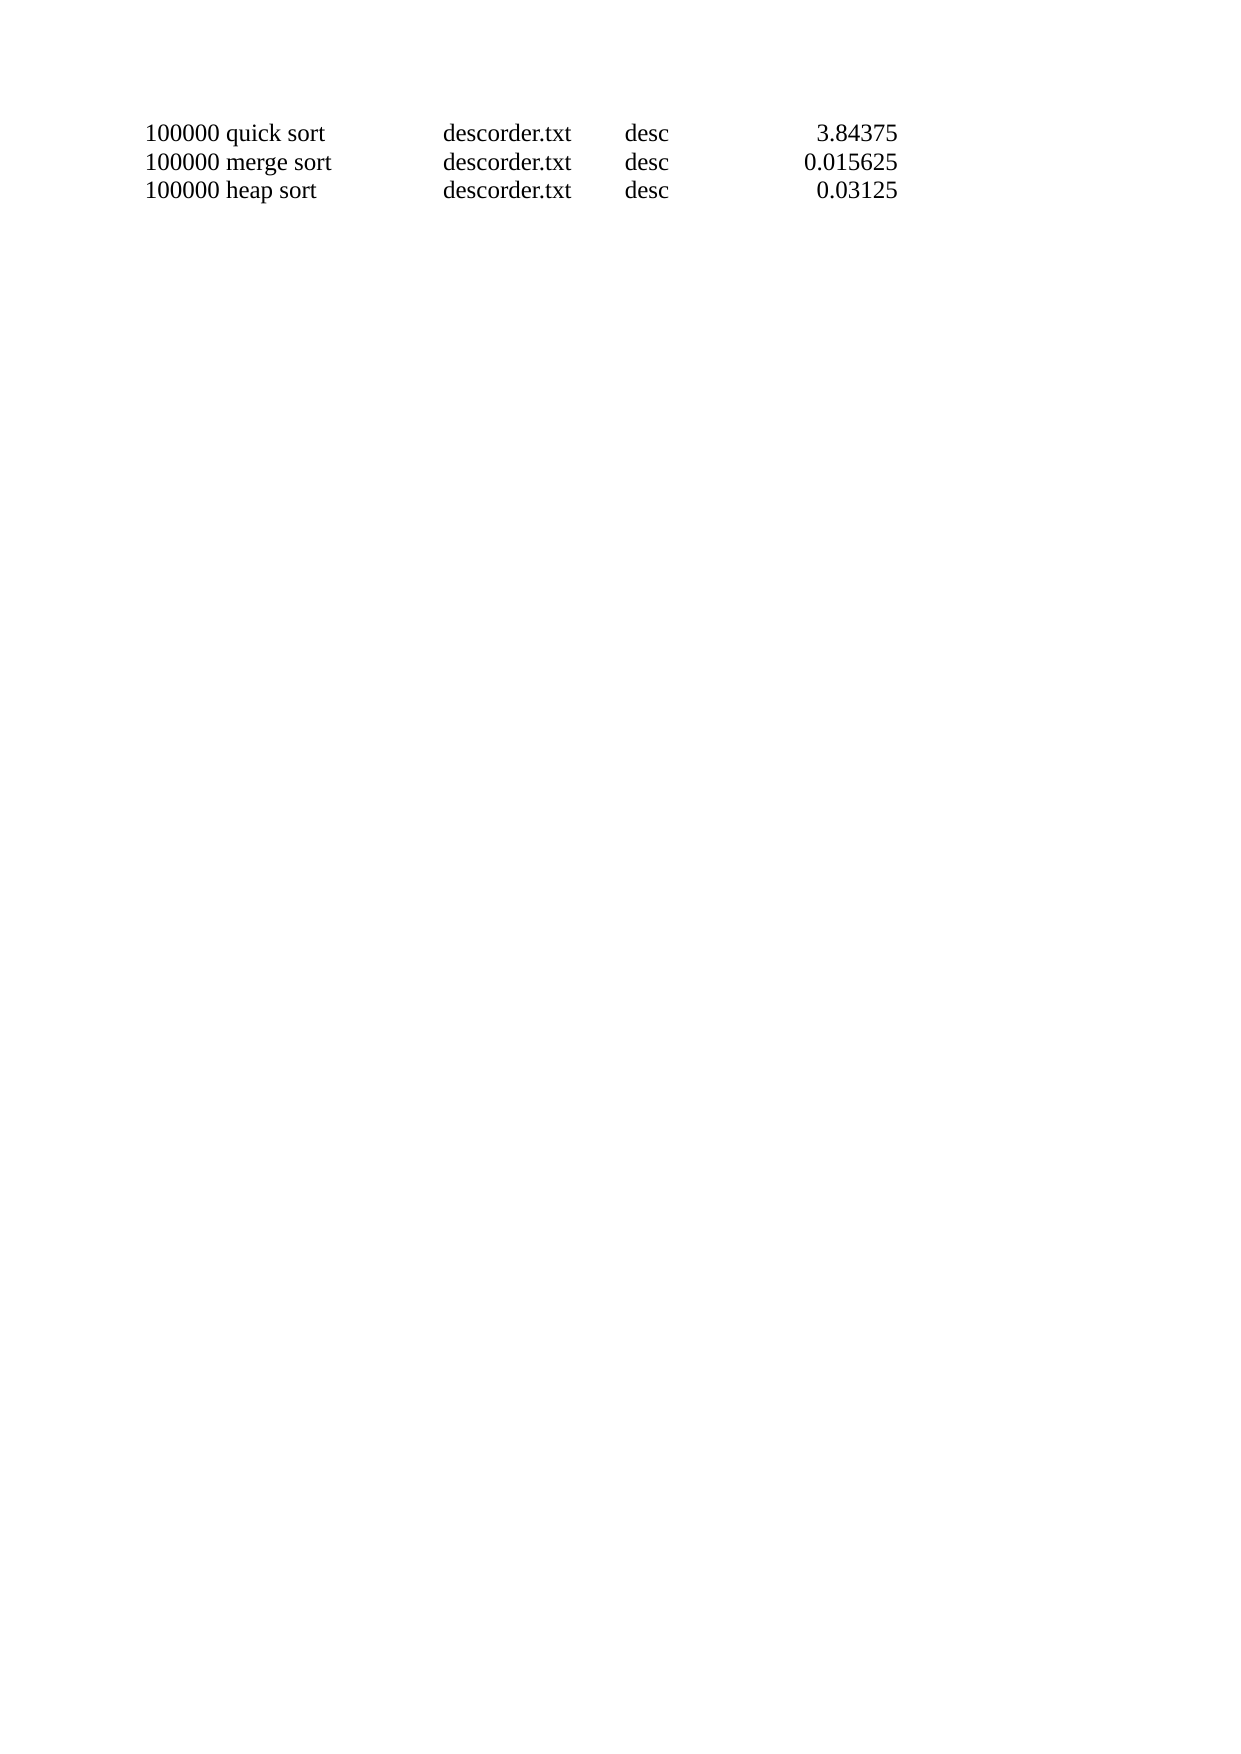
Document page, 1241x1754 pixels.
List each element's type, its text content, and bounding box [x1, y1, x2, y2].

table_cell desc [621, 118, 776, 147]
table_cell merge sort [223, 147, 440, 176]
table_cell 100000 [112, 147, 223, 176]
table_cell descorder.txt [440, 118, 621, 147]
table_cell descorder.txt [440, 176, 621, 204]
table_cell 100000 [112, 118, 223, 147]
table_cell desc [621, 176, 776, 204]
table_cell desc [621, 147, 776, 176]
table_cell 0.015625 [776, 147, 901, 176]
table_cell descorder.txt [440, 147, 621, 176]
table_cell 100000 [112, 176, 223, 204]
table_cell heap sort [223, 176, 440, 204]
table_cell 3.84375 [776, 118, 901, 147]
table_cell 0.03125 [776, 176, 901, 204]
table_cell quick sort [223, 118, 440, 147]
